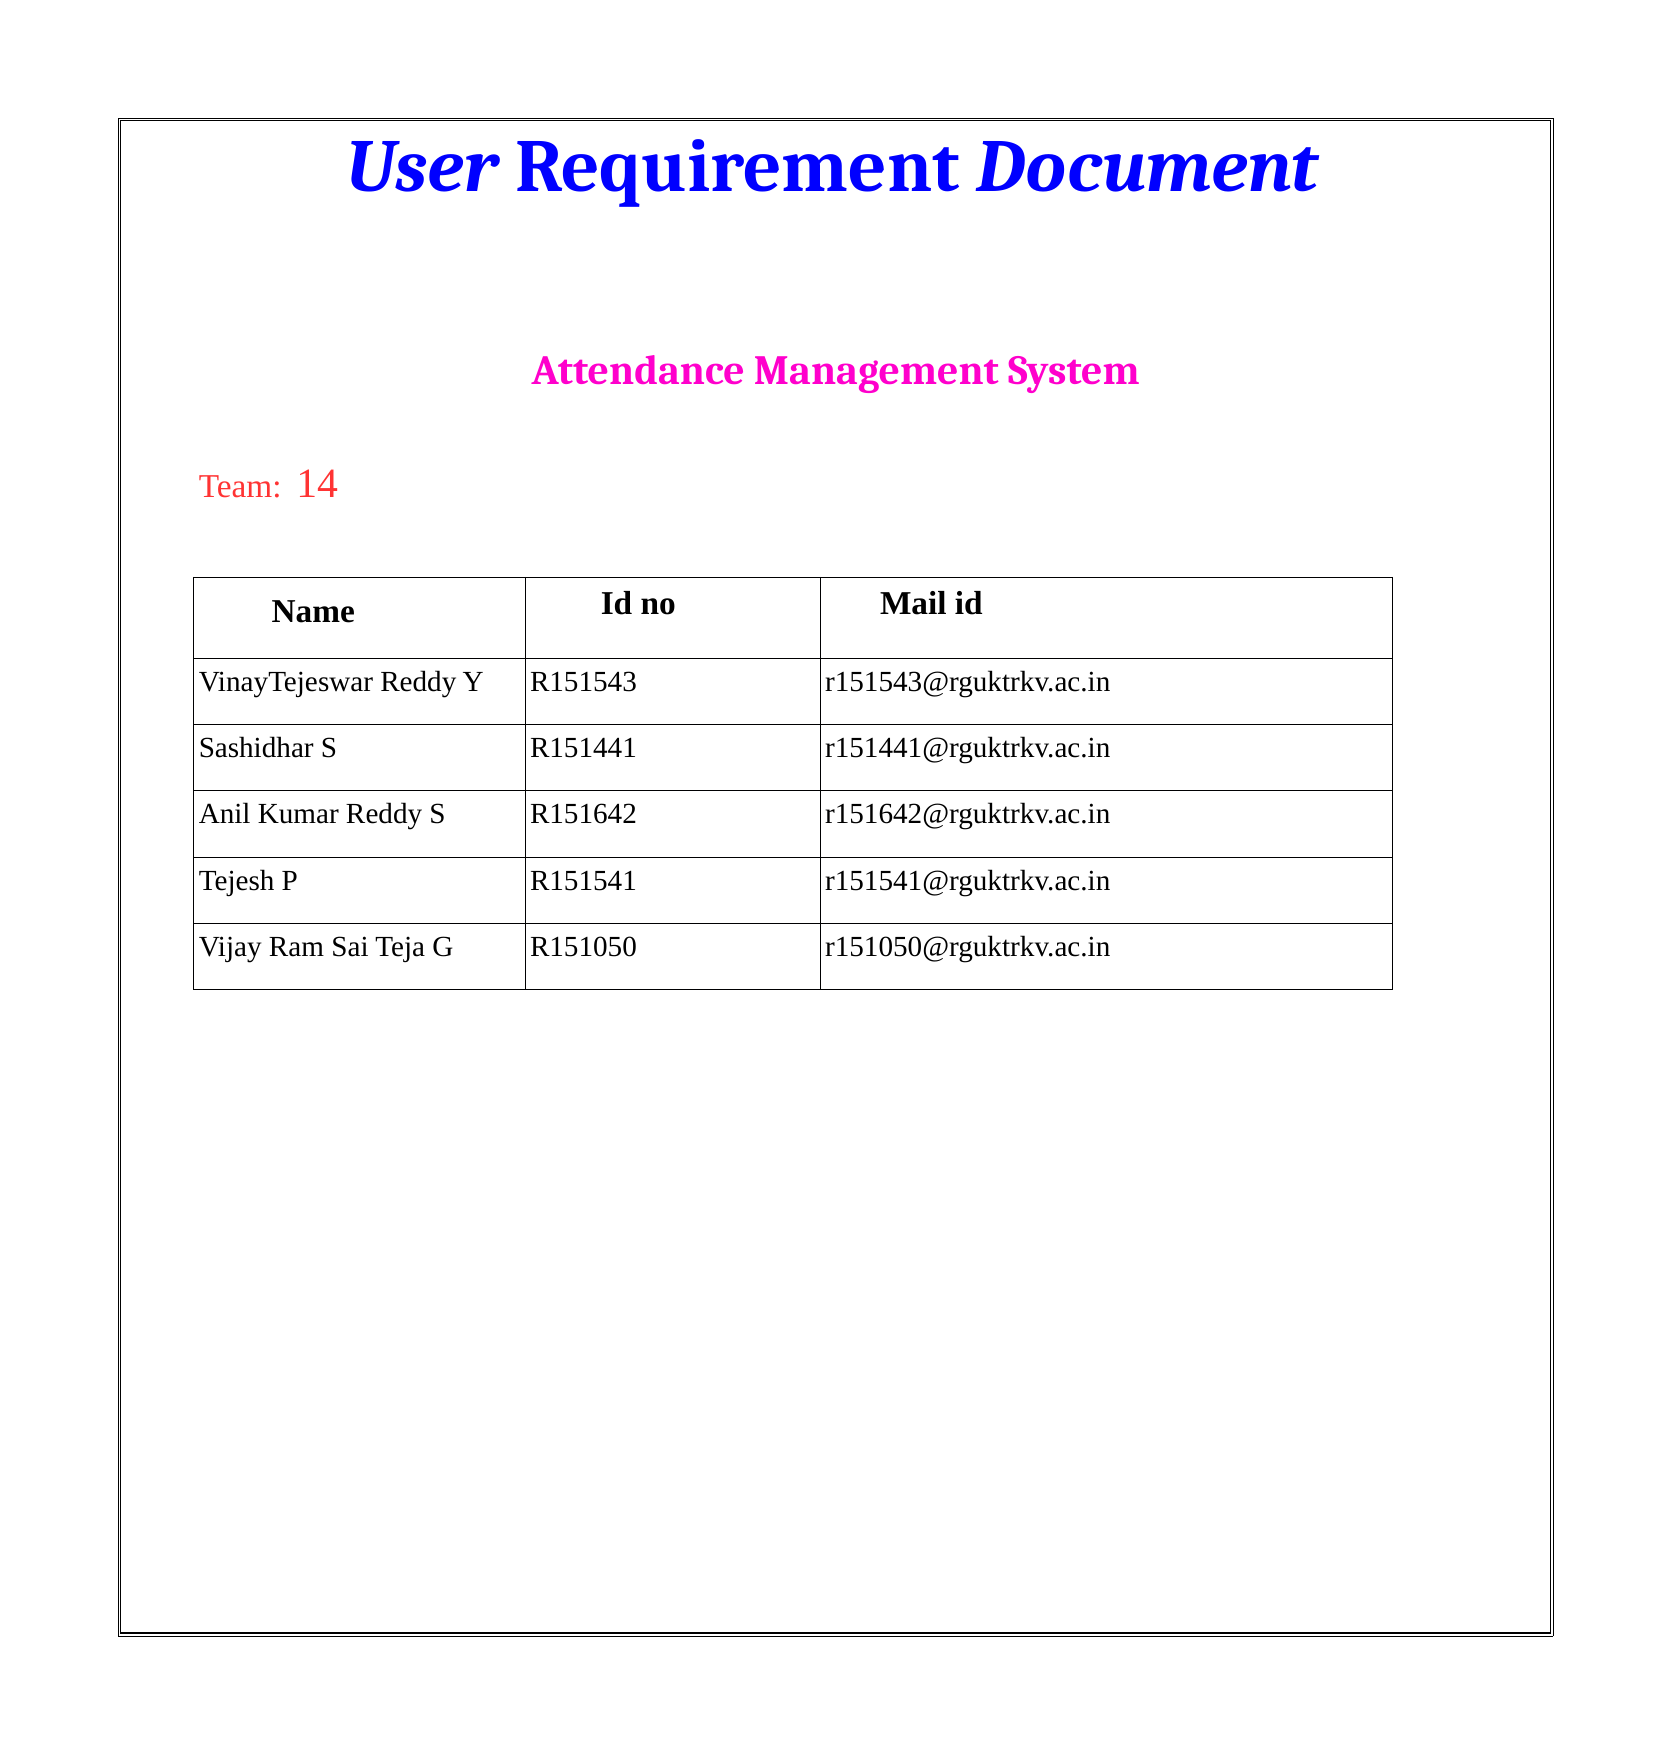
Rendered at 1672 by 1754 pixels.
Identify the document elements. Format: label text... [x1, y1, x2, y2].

table_cell R151543 [526, 659, 820, 724]
table_cell R151541 [526, 858, 820, 923]
table_cell Anil Kumar Reddy S [194, 791, 525, 857]
subtitle Attendance Management System [124, 347, 1547, 395]
table_cell Sashidhar S [194, 725, 525, 790]
table_cell R151642 [526, 791, 820, 857]
table_cell R151441 [526, 725, 820, 790]
table_cell r151642@rguktrkv.ac.in [821, 791, 1392, 857]
table_cell R151050 [526, 924, 820, 989]
table_cell Tejesh P [194, 858, 525, 923]
table_cell Vijay Ram Sai Teja G [194, 924, 525, 989]
text User Requirement Document [124, 124, 1547, 211]
table_cell r151543@rguktrkv.ac.in [821, 659, 1392, 724]
table_cell r151541@rguktrkv.ac.in [821, 858, 1392, 923]
table_cell r151441@rguktrkv.ac.in [821, 725, 1392, 790]
table_cell VinayTejeswar Reddy Y [194, 659, 525, 724]
table_header Mail id [821, 578, 1392, 657]
table_header Id no [526, 578, 820, 657]
text Team: 14 [124, 443, 1547, 510]
table_cell r151050@rguktrkv.ac.in [821, 924, 1392, 989]
table_header Name [194, 578, 525, 657]
